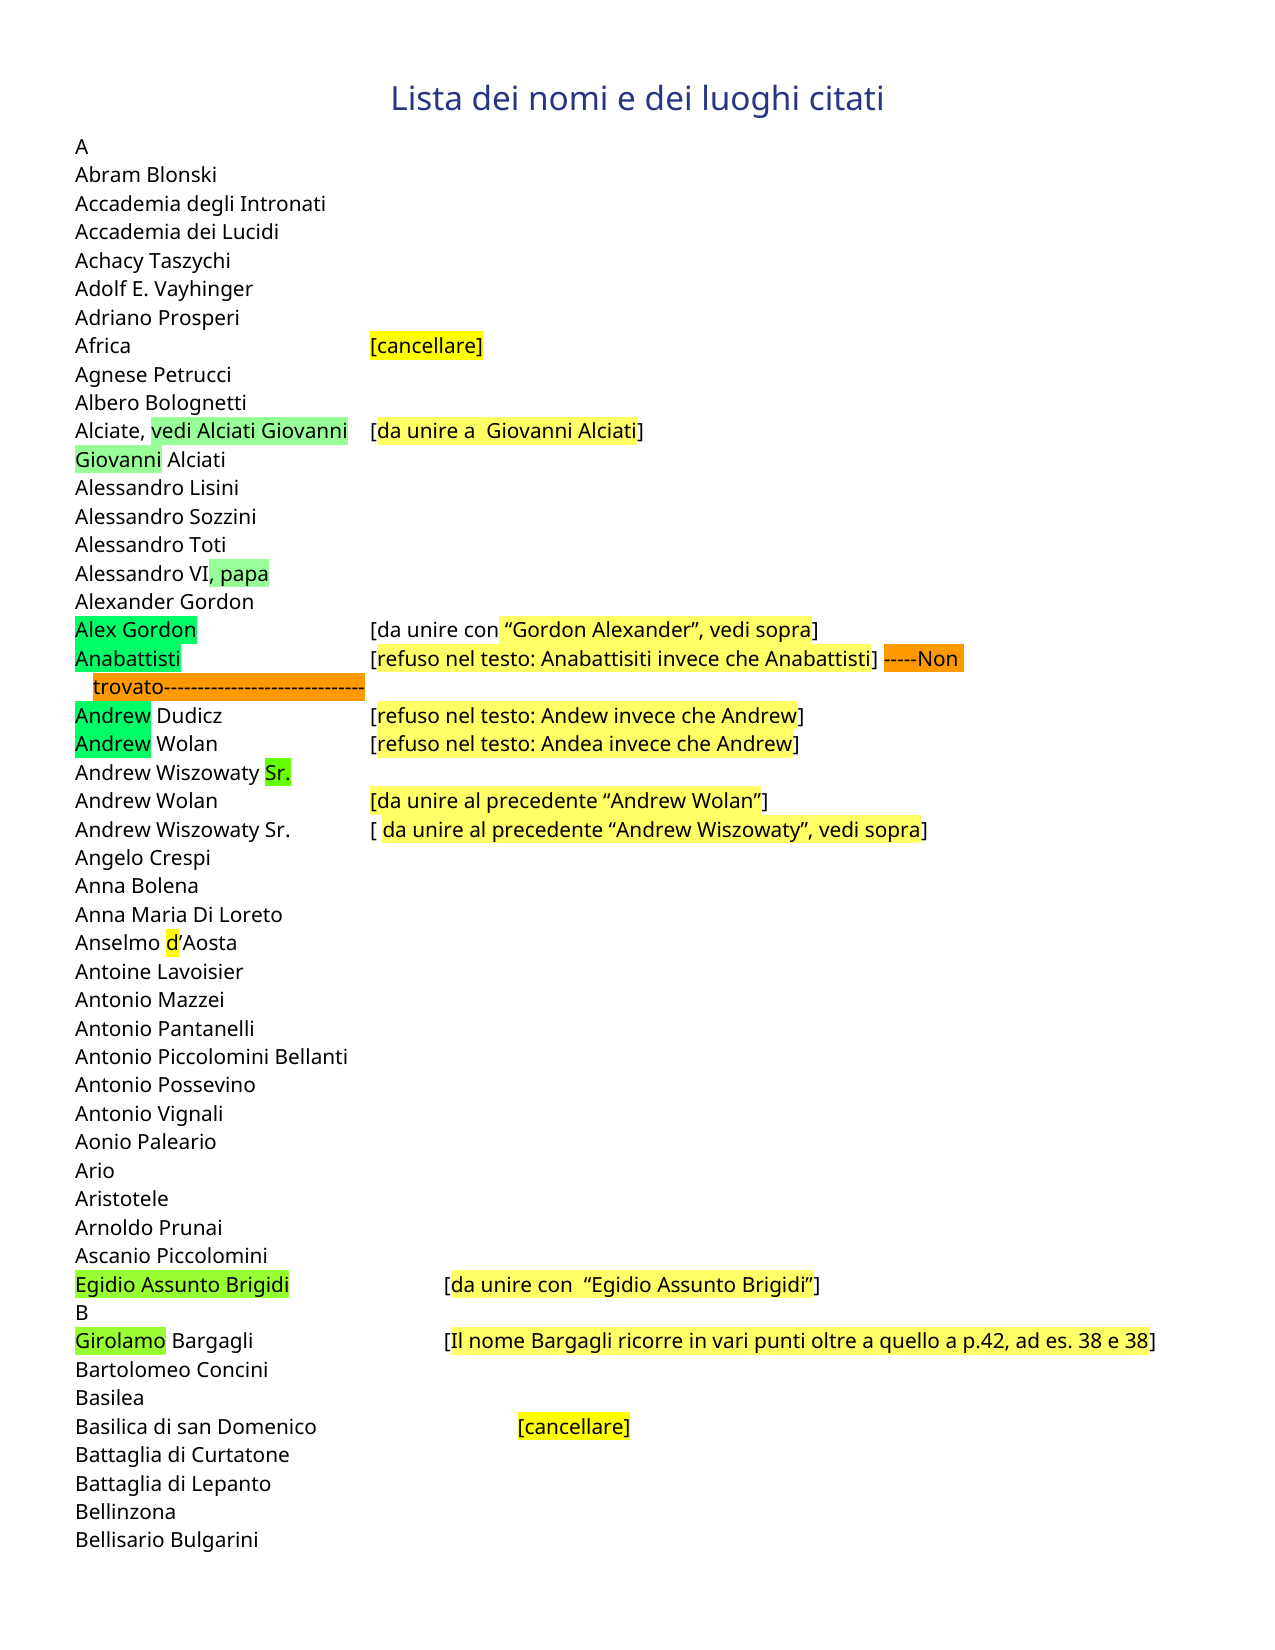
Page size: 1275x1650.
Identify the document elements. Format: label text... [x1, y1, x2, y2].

text Egidio Assunto Brigidi [da unire con “Egidio Assunto Brigidi”] [75, 1270, 1200, 1298]
text A [75, 132, 1200, 161]
text Ario [75, 1156, 1200, 1184]
text Accademia dei Lucidi [75, 217, 1200, 246]
text Basilea [75, 1383, 1200, 1412]
text Accademia degli Intronati [75, 189, 1200, 217]
text Alessandro Lisini [75, 473, 1200, 502]
text B [75, 1298, 1200, 1327]
text Andrew Dudicz [refuso nel testo: Andew invece che Andrew] [75, 701, 1200, 729]
text Girolamo Bargagli [Il nome Bargagli ricorre in vari punti oltre a quello a p.42, ad es. 38 e 38] [75, 1327, 1200, 1355]
text Aonio Paleario [75, 1127, 1200, 1156]
text Alexander Gordon [75, 587, 1200, 616]
text Lista dei nomi e dei luoghi citati [75, 75, 1200, 120]
text Antonio Vignali [75, 1099, 1200, 1127]
text Agnese Petrucci [75, 360, 1200, 388]
text Antonio Possevino [75, 1071, 1200, 1099]
text Andrew Wiszowaty Sr. [75, 758, 1200, 786]
text Bellisario Bulgarini [75, 1526, 1200, 1554]
text Anabattisti [refuso nel testo: Anabattisiti invece che Anabattisti] -----Non trovato------------------------------ [75, 644, 1200, 701]
text Battaglia di Curtatone [75, 1440, 1200, 1469]
text Basilica di san Domenico [cancellare] [75, 1412, 1200, 1440]
text Adriano Prosperi [75, 303, 1200, 331]
text Andrew Wolan [refuso nel testo: Andea invece che Andrew] [75, 729, 1200, 758]
text Anna Maria Di Loreto [75, 900, 1200, 928]
text Andrew Wolan [da unire al precedente “Andrew Wolan”] [75, 786, 1200, 815]
text Antonio Pantanelli [75, 1014, 1200, 1042]
text Antonio Piccolomini Bellanti [75, 1042, 1200, 1071]
text Arnoldo Prunai [75, 1213, 1200, 1241]
text Alciate, vedi Alciati Giovanni [da unire a Giovanni Alciati] [75, 417, 1200, 445]
text Aristotele [75, 1184, 1200, 1213]
text Alex Gordon [da unire con “Gordon Alexander”, vedi sopra] [75, 616, 1200, 644]
text Albero Bolognetti [75, 388, 1200, 417]
text Abram Blonski [75, 161, 1200, 189]
text Anselmo d’Aosta [75, 928, 1200, 957]
text Angelo Crespi [75, 843, 1200, 872]
text Bartolomeo Concini [75, 1355, 1200, 1383]
text Bellinzona [75, 1497, 1200, 1526]
text Africa [cancellare] [75, 331, 1200, 360]
text Achacy Taszychi [75, 246, 1200, 274]
text Antonio Mazzei [75, 985, 1200, 1014]
text Alessandro VI, papa [75, 559, 1200, 587]
text Alessandro Sozzini [75, 502, 1200, 530]
text Alessandro Toti [75, 530, 1200, 559]
text Giovanni Alciati [75, 445, 1200, 473]
text Adolf E. Vayhinger [75, 274, 1200, 303]
text Battaglia di Lepanto [75, 1469, 1200, 1497]
text Anna Bolena [75, 872, 1200, 900]
text Ascanio Piccolomini [75, 1241, 1200, 1270]
text Antoine Lavoisier [75, 957, 1200, 985]
text Andrew Wiszowaty Sr. [ da unire al precedente “Andrew Wiszowaty”, vedi sopra] [75, 815, 1200, 843]
